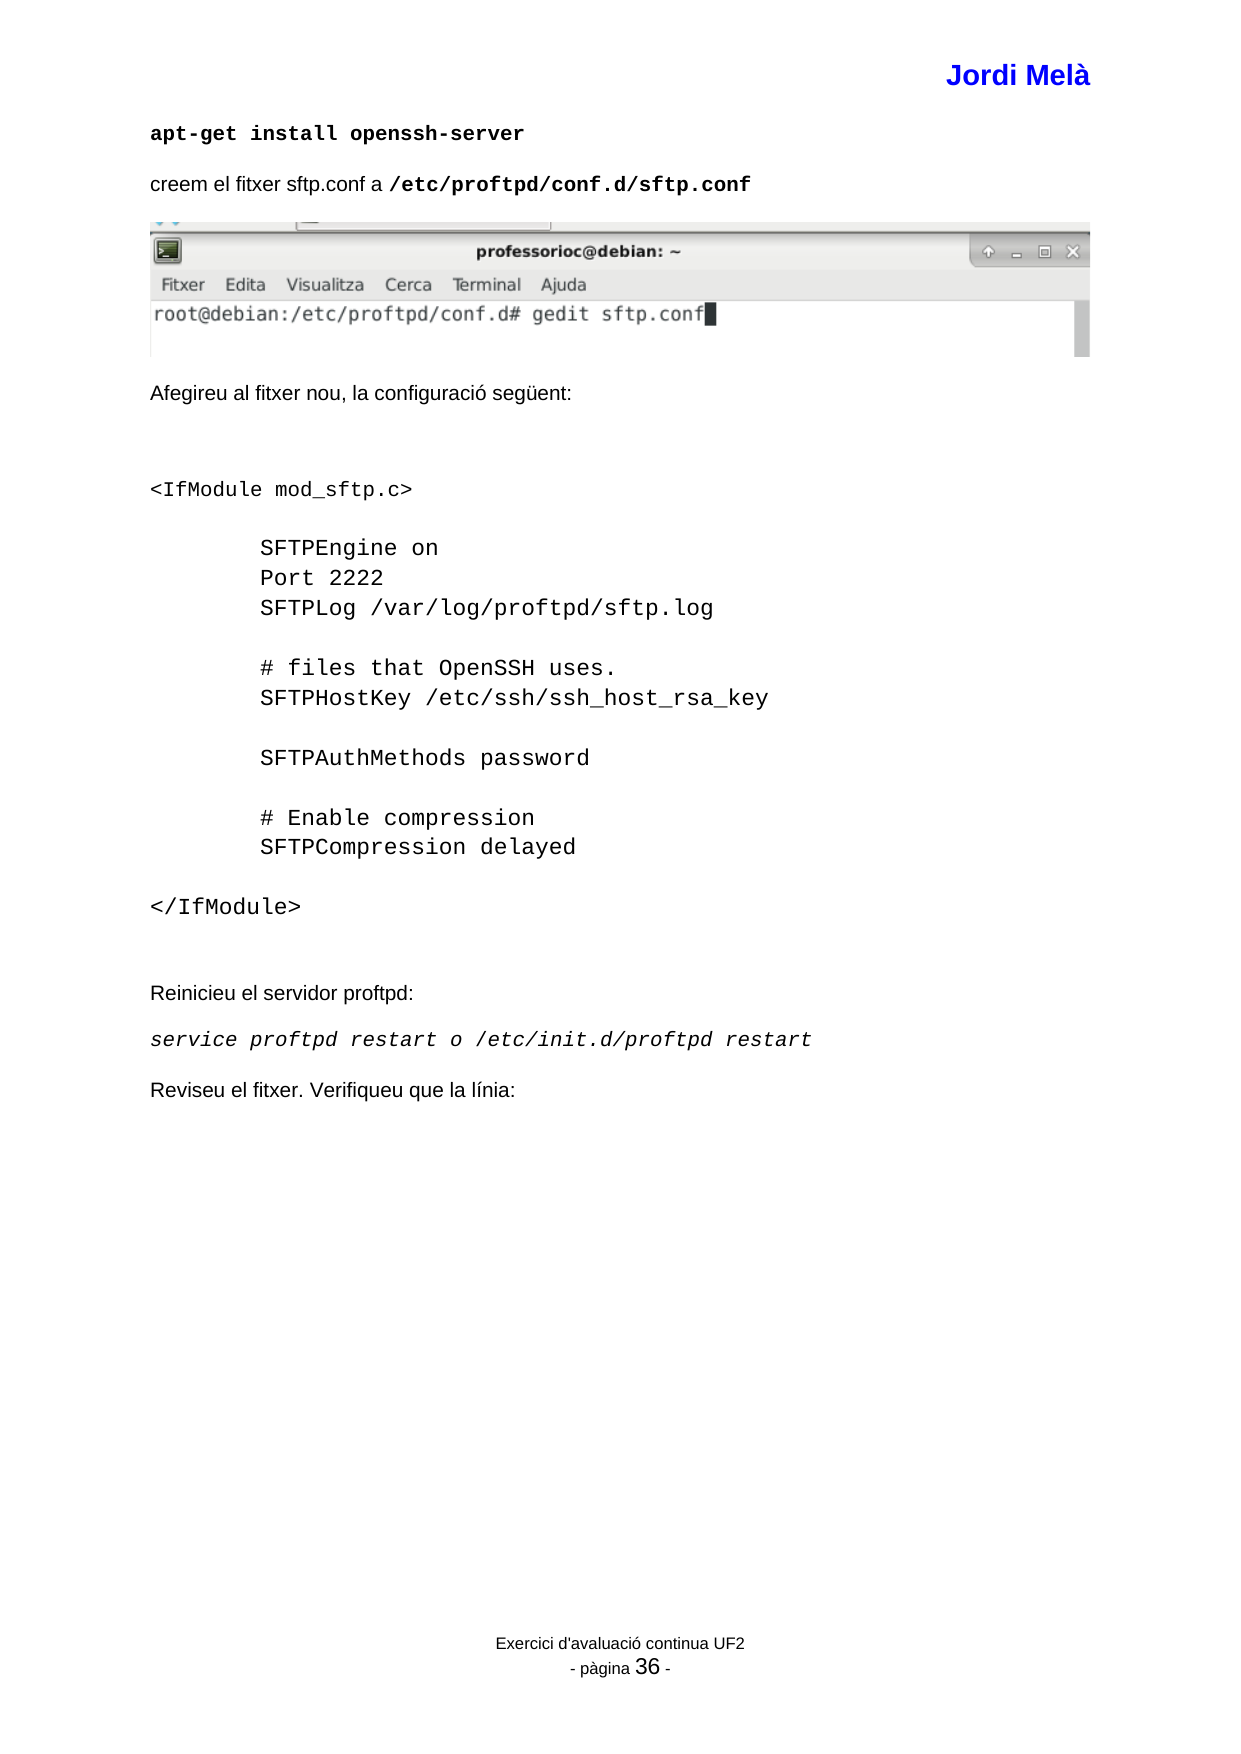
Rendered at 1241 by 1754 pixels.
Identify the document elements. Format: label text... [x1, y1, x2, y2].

text <IfModule mod_sftp.c> [150, 479, 1090, 503]
text </IfModule> [150, 896, 1090, 922]
text Port 2222 [150, 566, 1090, 592]
text creem el fitxer sftp.conf a /etc/proftpd/conf.d/sftp.conf [150, 172, 1090, 198]
text SFTPLog /var/log/proftpd/sftp.log [150, 596, 1090, 622]
text # Enable compression [150, 806, 1090, 832]
text Afegireu al fitxer nou, la configuració següent: [150, 381, 1090, 405]
text SFTPHostKey /etc/ssh/ssh_host_rsa_key [150, 686, 1090, 712]
text SFTPCompression delayed [150, 836, 1090, 862]
text SFTPEngine on [150, 537, 1090, 562]
text # files that OpenSSH uses. [150, 656, 1090, 682]
picture [150, 222, 1091, 357]
text service proftpd restart o /etc/init.d/proftpd restart [150, 1029, 1090, 1053]
text apt-get install openssh-server [150, 123, 1090, 147]
text Reinicieu el servidor proftpd: [150, 980, 1090, 1004]
text SFTPAuthMethods password [150, 746, 1090, 772]
text Reviseu el fitxer. Verifiqueu que la línia: [150, 1078, 1090, 1102]
